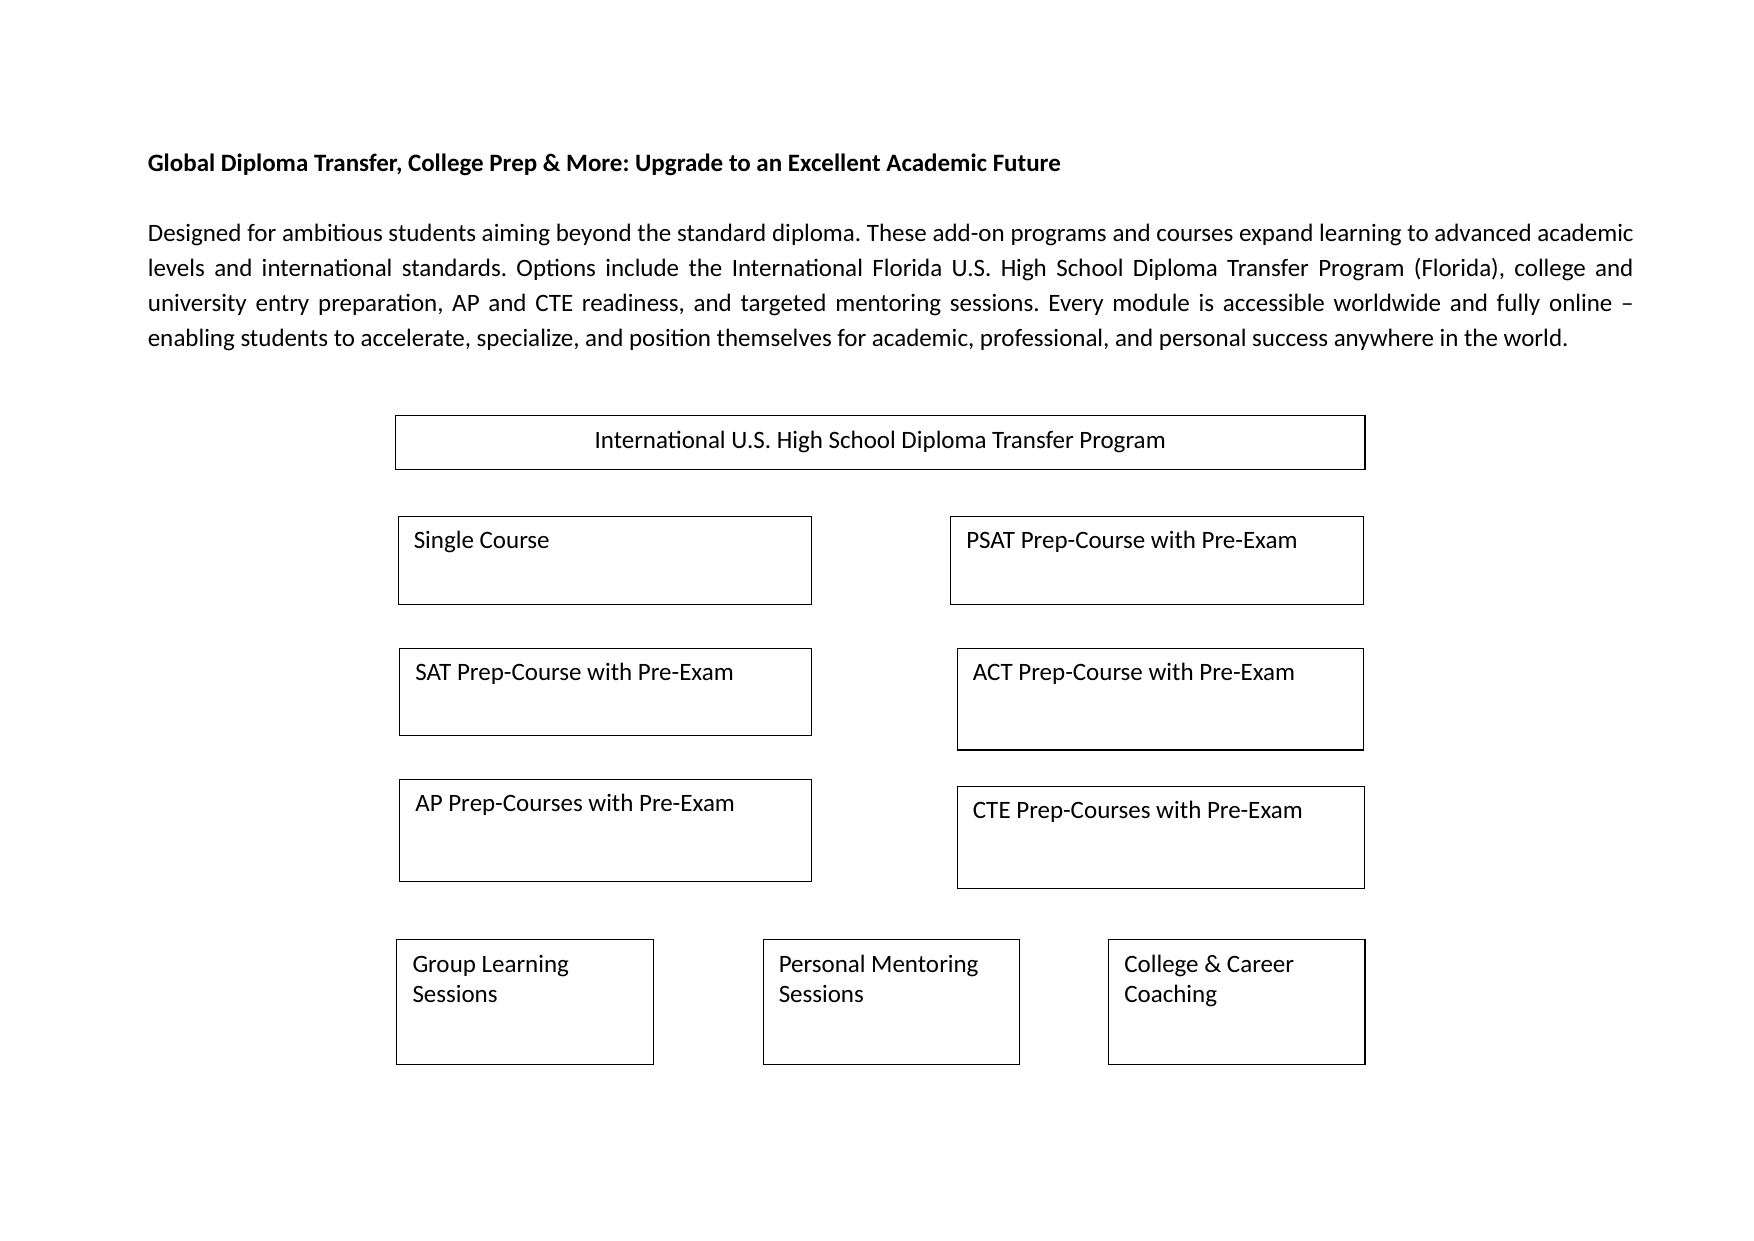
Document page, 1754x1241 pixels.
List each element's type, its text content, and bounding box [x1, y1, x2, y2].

text Global Diploma Transfer, College Prep & More: Upgrade to an Excellent Academic Future [148, 148, 1636, 178]
text College & Career Coaching [1124, 948, 1349, 1009]
text Single Course [413, 524, 796, 555]
text AP Prep-Courses with Pre-Exam [415, 787, 796, 818]
text Group Learning Sessions [412, 948, 638, 1009]
text CTE Prep-Courses with Pre-Exam [973, 794, 1349, 825]
text PSAT Prep-Course with Pre-Exam [966, 524, 1348, 555]
text SAT Prep-Course with Pre-Exam [415, 656, 796, 686]
text Designed for ambitious students aiming beyond the standard diploma. These add-on programs and courses expand learning to advanced academic levels and international standards. Options include the International Florida U.S. High School Diploma Transfer Program (Florida), college and university entry preparation, AP and CTE readiness, and targeted mentoring sessions. Every module is accessible worldwide and fully online – enabling students to accelerate, specialize, and position themselves for academic, professional, and personal success anywhere in the world. [148, 218, 1636, 353]
text ACT Prep-Course with Pre-Exam [973, 656, 1348, 686]
text Personal Mentoring Sessions [778, 948, 1004, 1009]
text International U.S. High School Diploma Transfer Program [411, 424, 1349, 454]
